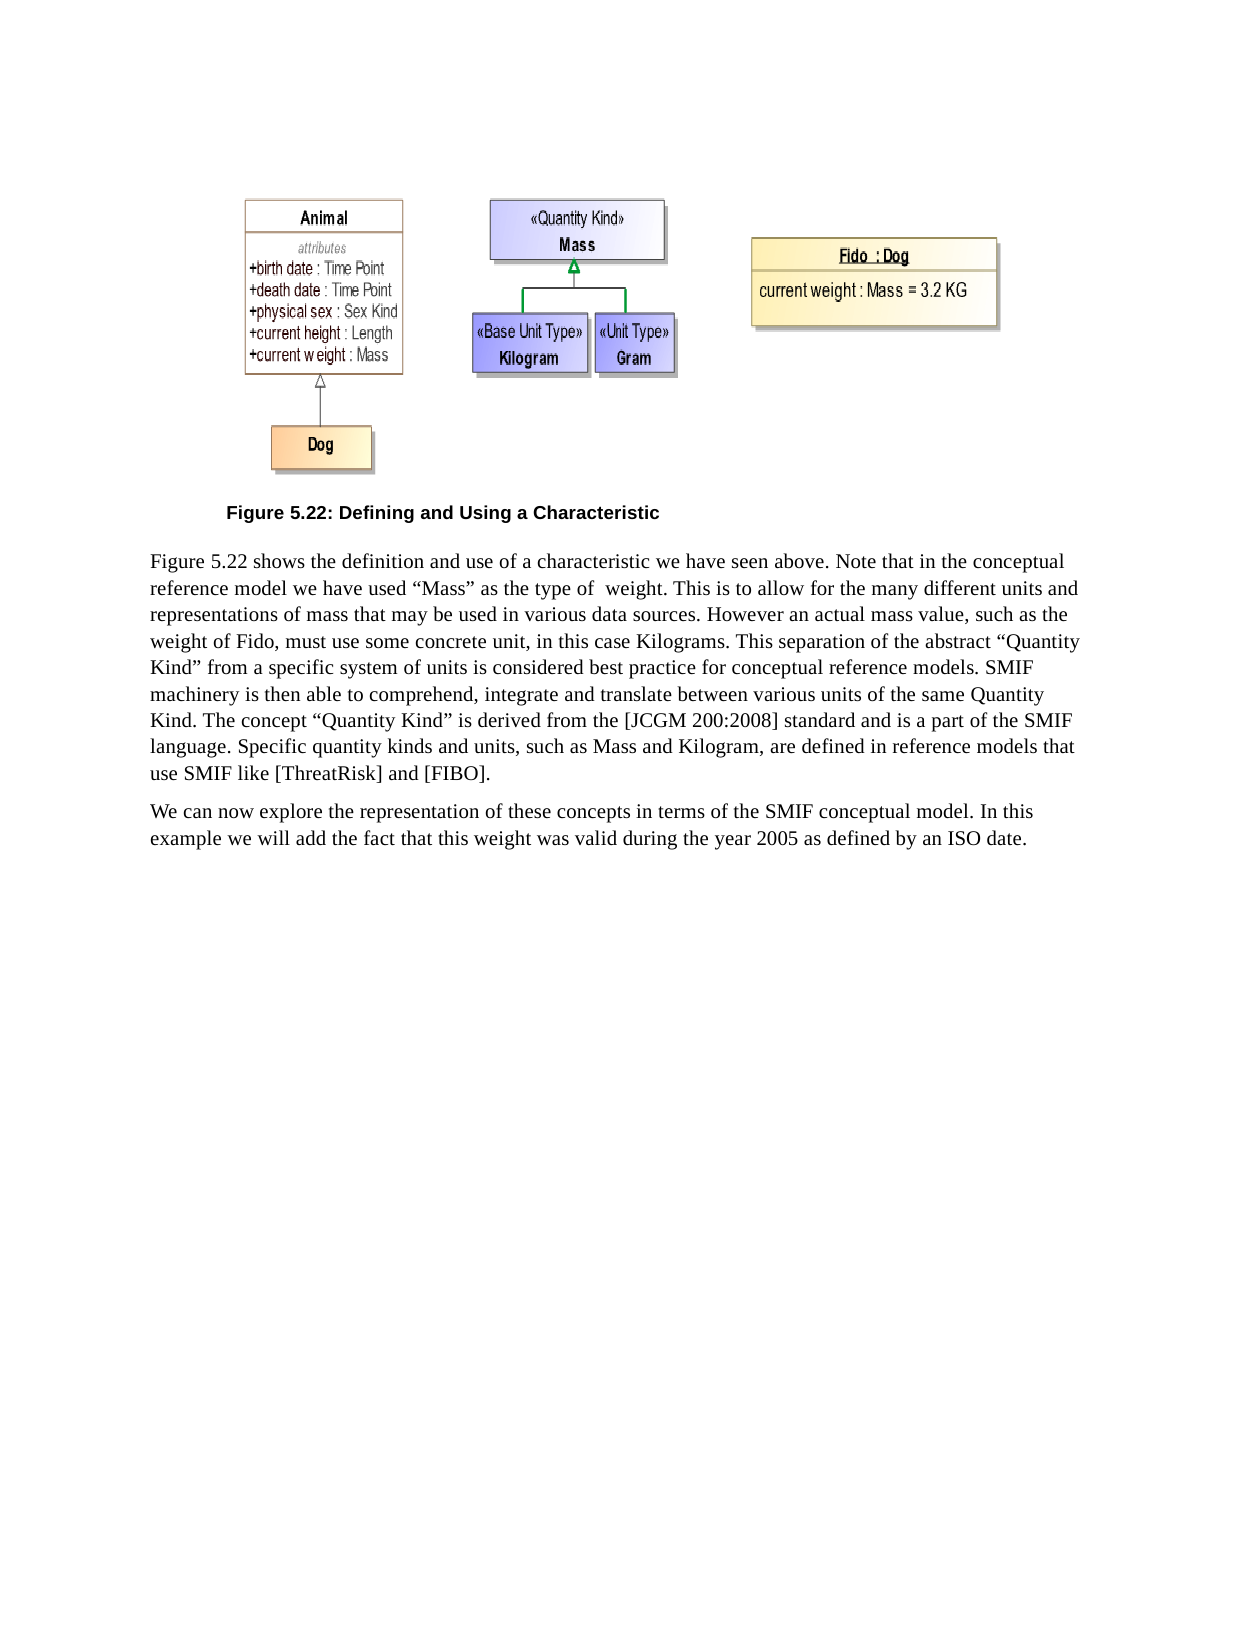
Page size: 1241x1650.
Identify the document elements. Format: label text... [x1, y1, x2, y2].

text We can now explore the representation of these concepts in terms of the SMIF conceptual model. In this example we will add the fact that this weight was valid during the year 2005 as defined by an ISO date. [150, 799, 1090, 849]
text Figure 5.22: Defining and Using a Characteristic [226, 496, 1014, 523]
picture [226, 173, 1014, 496]
text Figure 5.22 shows the definition and use of a characteristic we have seen above. Note that in the conceptual reference model we have used “Mass” as the type of weight. This is to allow for the many different units and representations of mass that may be used in various data sources. However an actual mass value, such as the weight of Fido, must use some concrete unit, in this case Kilograms. This separation of the abstract “Quantity Kind” from a specific system of units is considered best practice for conceptual reference models. SMIF machinery is then able to comprehend, integrate and translate between various units of the same Quantity Kind. The concept “Quantity Kind” is derived from the [JCGM 200:2008] standard and is a part of the SMIF language. Specific quantity kinds and units, such as Mass and Kilogram, are defined in reference models that use SMIF like [ThreatRisk] and [FIBO]. [150, 150, 1090, 785]
